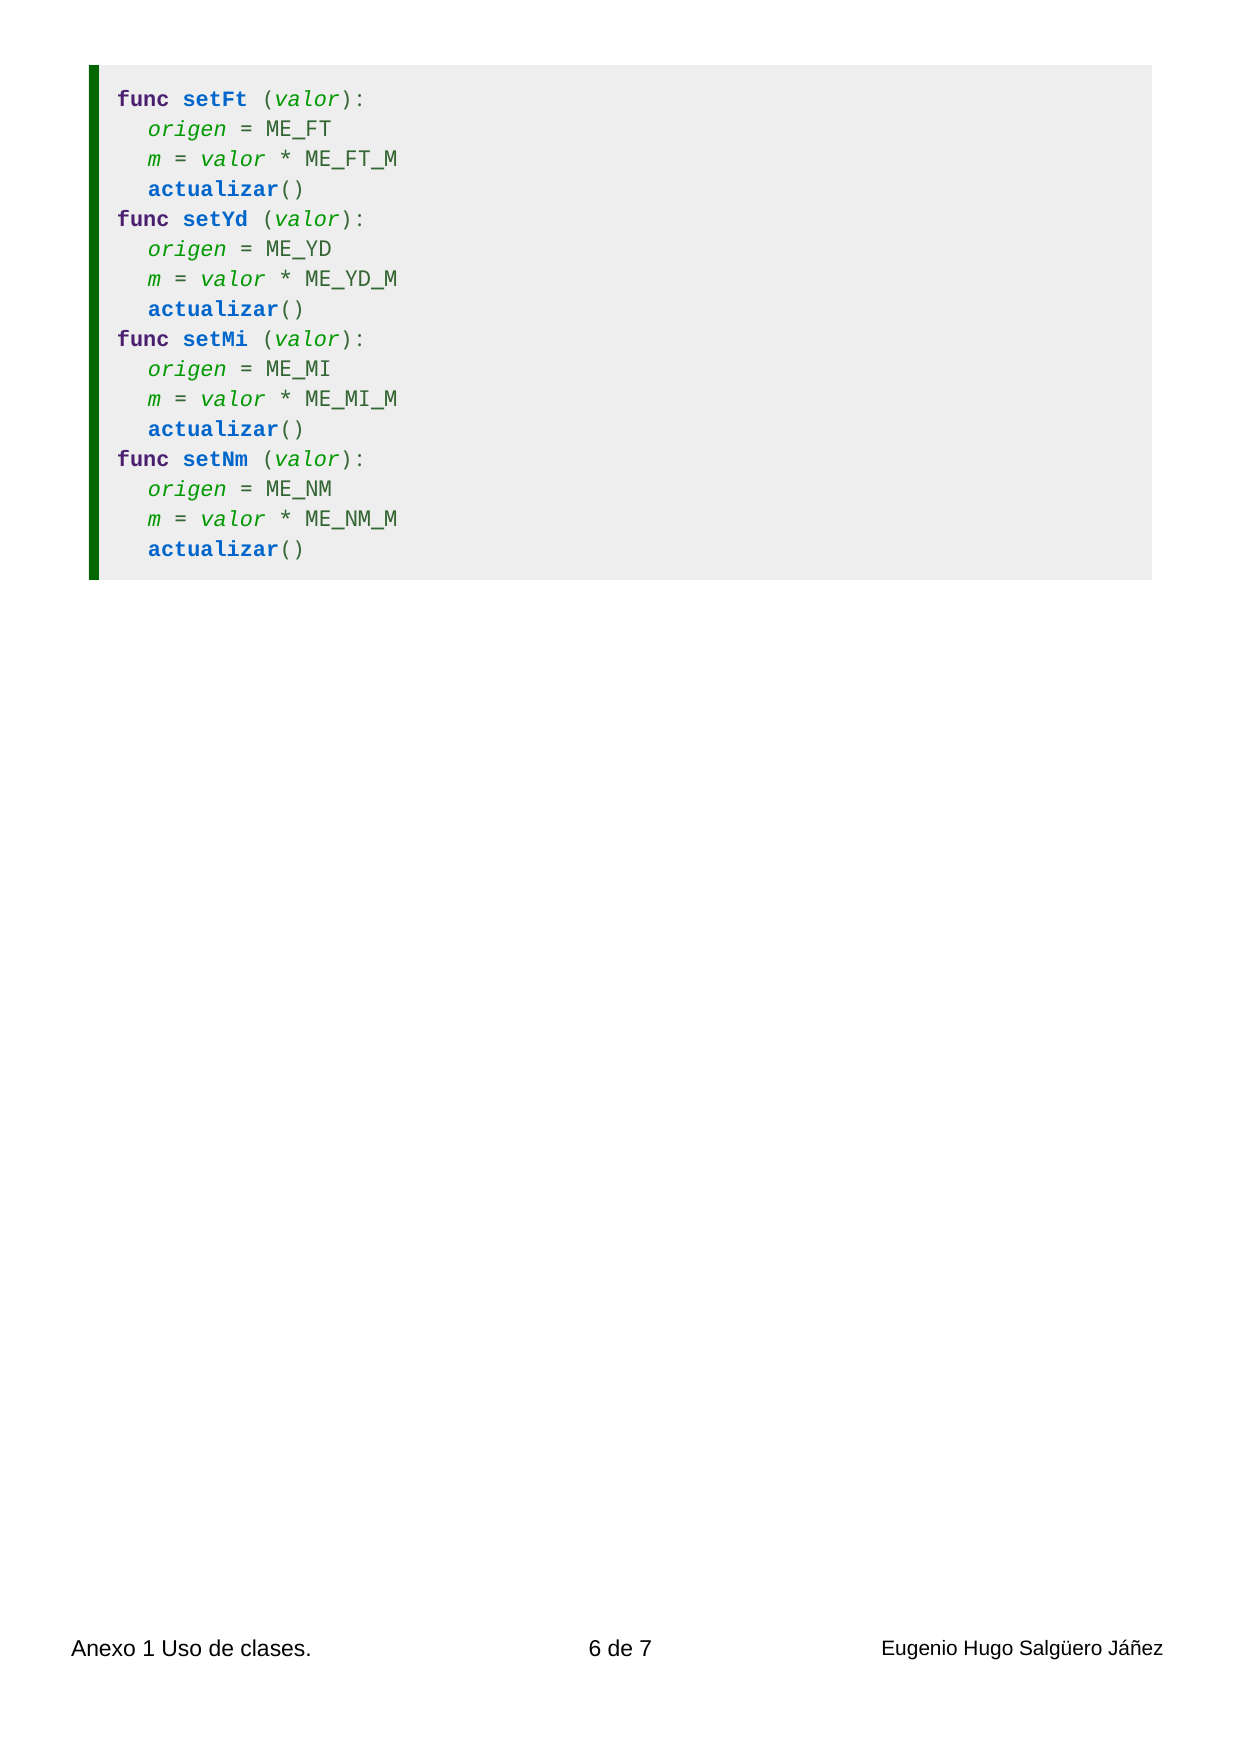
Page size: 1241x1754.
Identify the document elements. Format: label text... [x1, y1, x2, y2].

text m = valor * ME_MI_M [99, 383, 1152, 413]
text origen = ME_FT [99, 113, 1152, 143]
text actualizar() [99, 413, 1152, 443]
text origen = ME_NM [99, 473, 1152, 503]
text actualizar() [99, 293, 1152, 323]
text actualizar() [99, 533, 1152, 580]
text m = valor * ME_YD_M [99, 263, 1152, 293]
text func setNm (valor): [99, 443, 1152, 473]
text origen = ME_MI [99, 353, 1152, 383]
text actualizar() [99, 173, 1152, 203]
text func setMi (valor): [99, 323, 1152, 353]
text func setFt (valor): [99, 65, 1152, 113]
text func setYd (valor): [99, 203, 1152, 233]
text m = valor * ME_NM_M [99, 503, 1152, 533]
text m = valor * ME_FT_M [99, 143, 1152, 173]
text origen = ME_YD [99, 233, 1152, 263]
